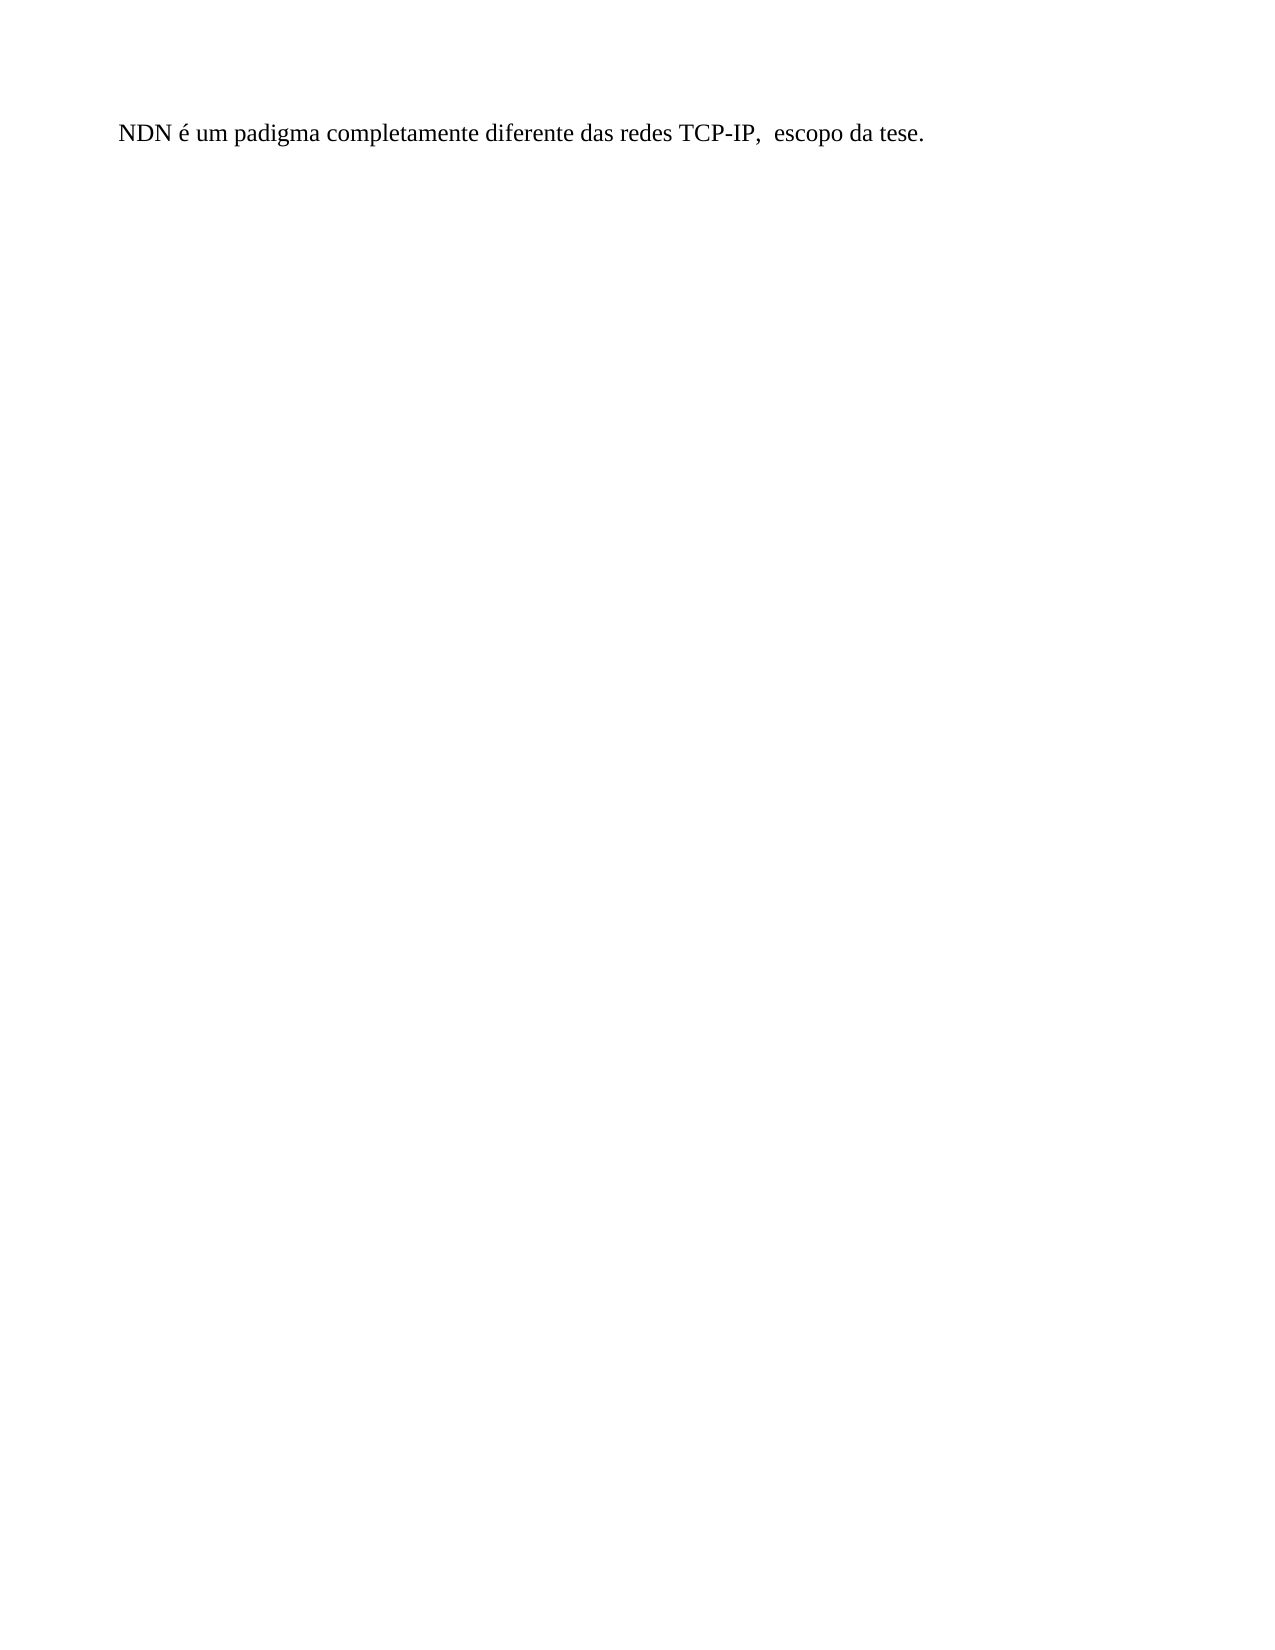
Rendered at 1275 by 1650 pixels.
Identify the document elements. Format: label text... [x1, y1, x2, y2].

text NDN é um padigma completamente diferente das redes TCP-IP, escopo da tese. [118, 118, 1157, 147]
